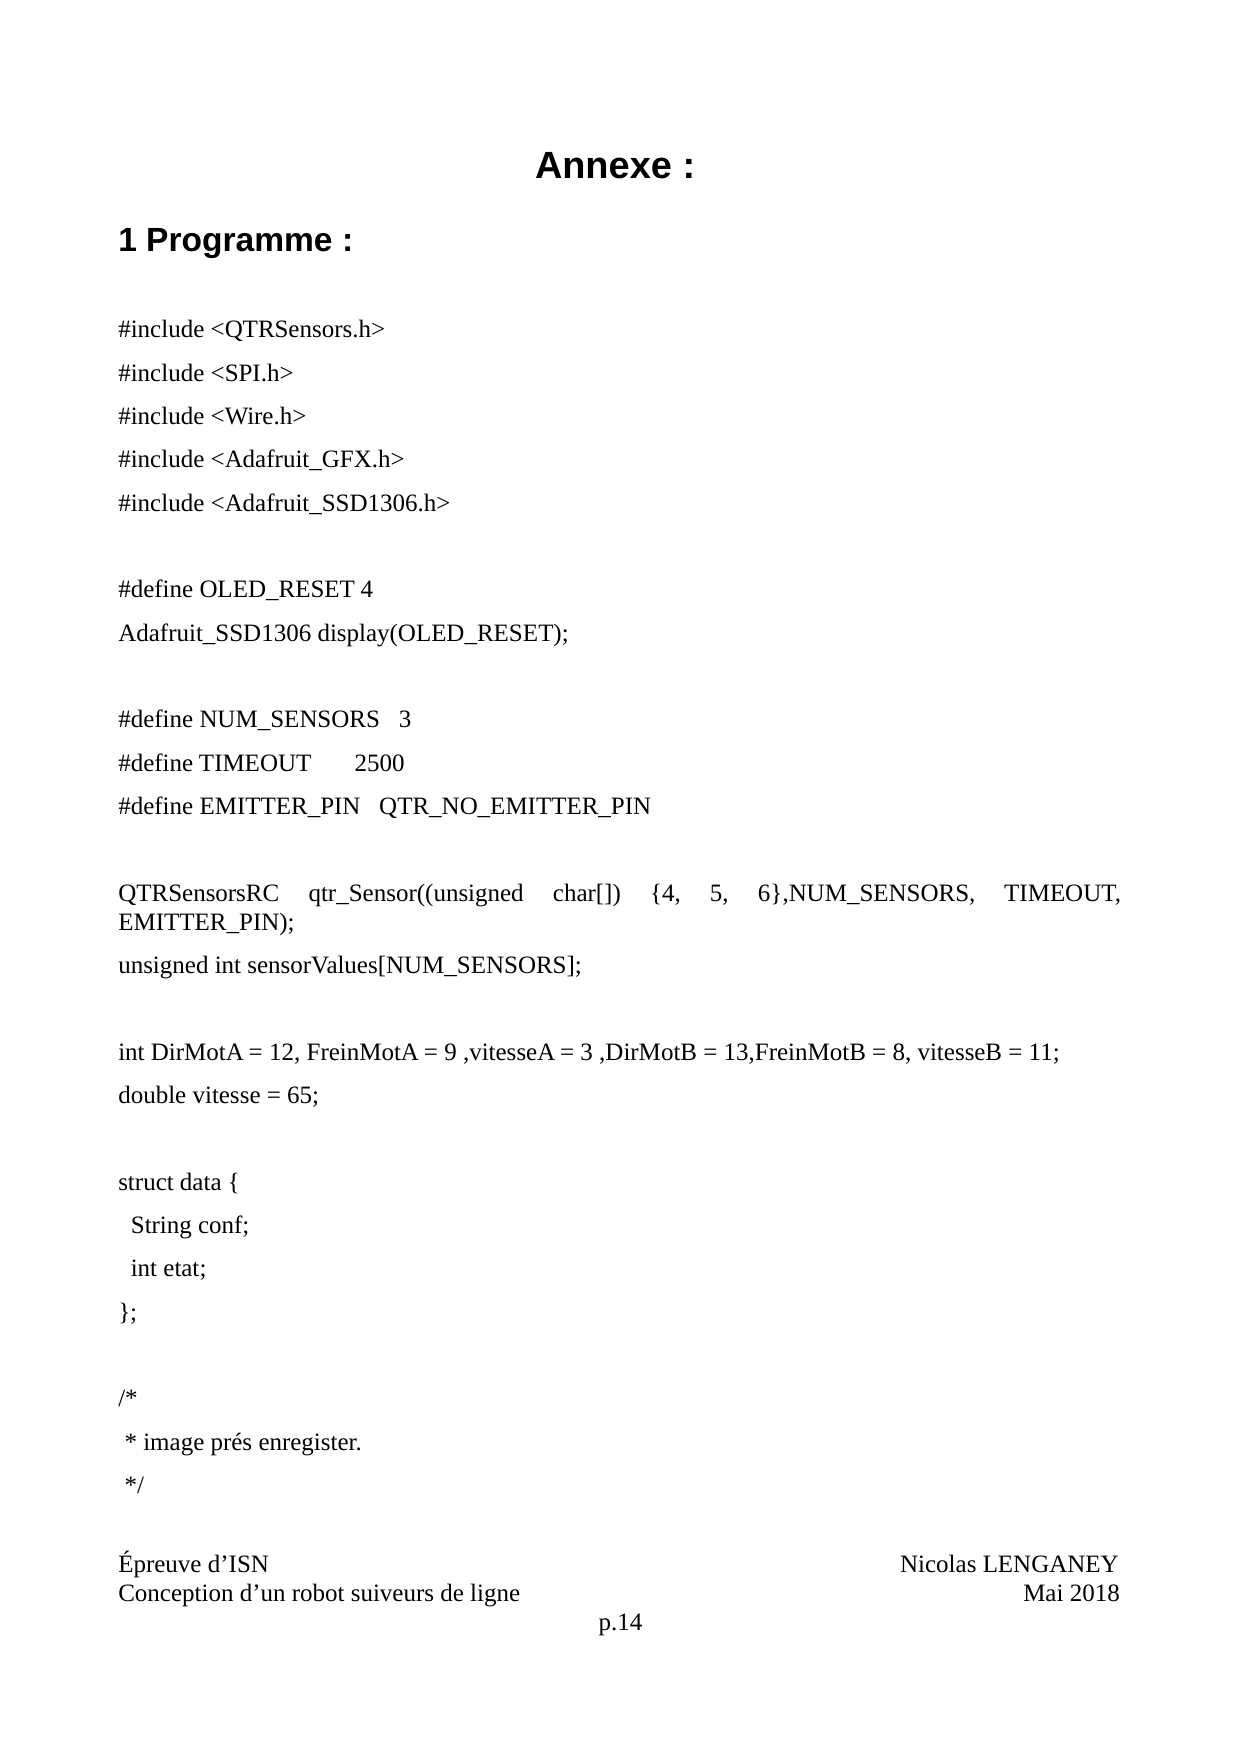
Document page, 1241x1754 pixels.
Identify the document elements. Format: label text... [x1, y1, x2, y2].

text #define EMITTER_PIN QTR_NO_EMITTER_PIN [118, 791, 1122, 820]
text String conf; [118, 1210, 1122, 1239]
text #define NUM_SENSORS 3 [118, 704, 1122, 733]
text #include <QTRSensors.h> [118, 314, 1122, 343]
text int DirMotA = 12, FreinMotA = 9 ,vitesseA = 3 ,DirMotB = 13,FreinMotB = 8, vitesseB = 11; [118, 1037, 1122, 1065]
subtitle 1 Programme : [118, 220, 1122, 259]
text /* [118, 1383, 1122, 1412]
text unsigned int sensorValues[NUM_SENSORS]; [118, 950, 1122, 979]
text #define TIMEOUT 2500 [118, 748, 1122, 777]
text #include <Adafruit_SSD1306.h> [118, 488, 1122, 517]
subtitle Annexe : [118, 143, 1122, 187]
text * image prés enregister. [118, 1427, 1122, 1455]
text QTRSensorsRC qtr_Sensor((unsigned char[]) {4, 5, 6},NUM_SENSORS, TIMEOUT, EMITTER_PIN); [118, 878, 1122, 935]
text struct data { [118, 1167, 1122, 1195]
text #include <Adafruit_GFX.h> [118, 444, 1122, 473]
text #include <Wire.h> [118, 401, 1122, 430]
text */ [118, 1470, 1122, 1499]
text int etat; [118, 1253, 1122, 1282]
text #define OLED_RESET 4 [118, 574, 1122, 603]
text Adafruit_SSD1306 display(OLED_RESET); [118, 618, 1122, 647]
text #include <SPI.h> [118, 358, 1122, 387]
text }; [118, 1297, 1122, 1325]
text double vitesse = 65; [118, 1080, 1122, 1109]
